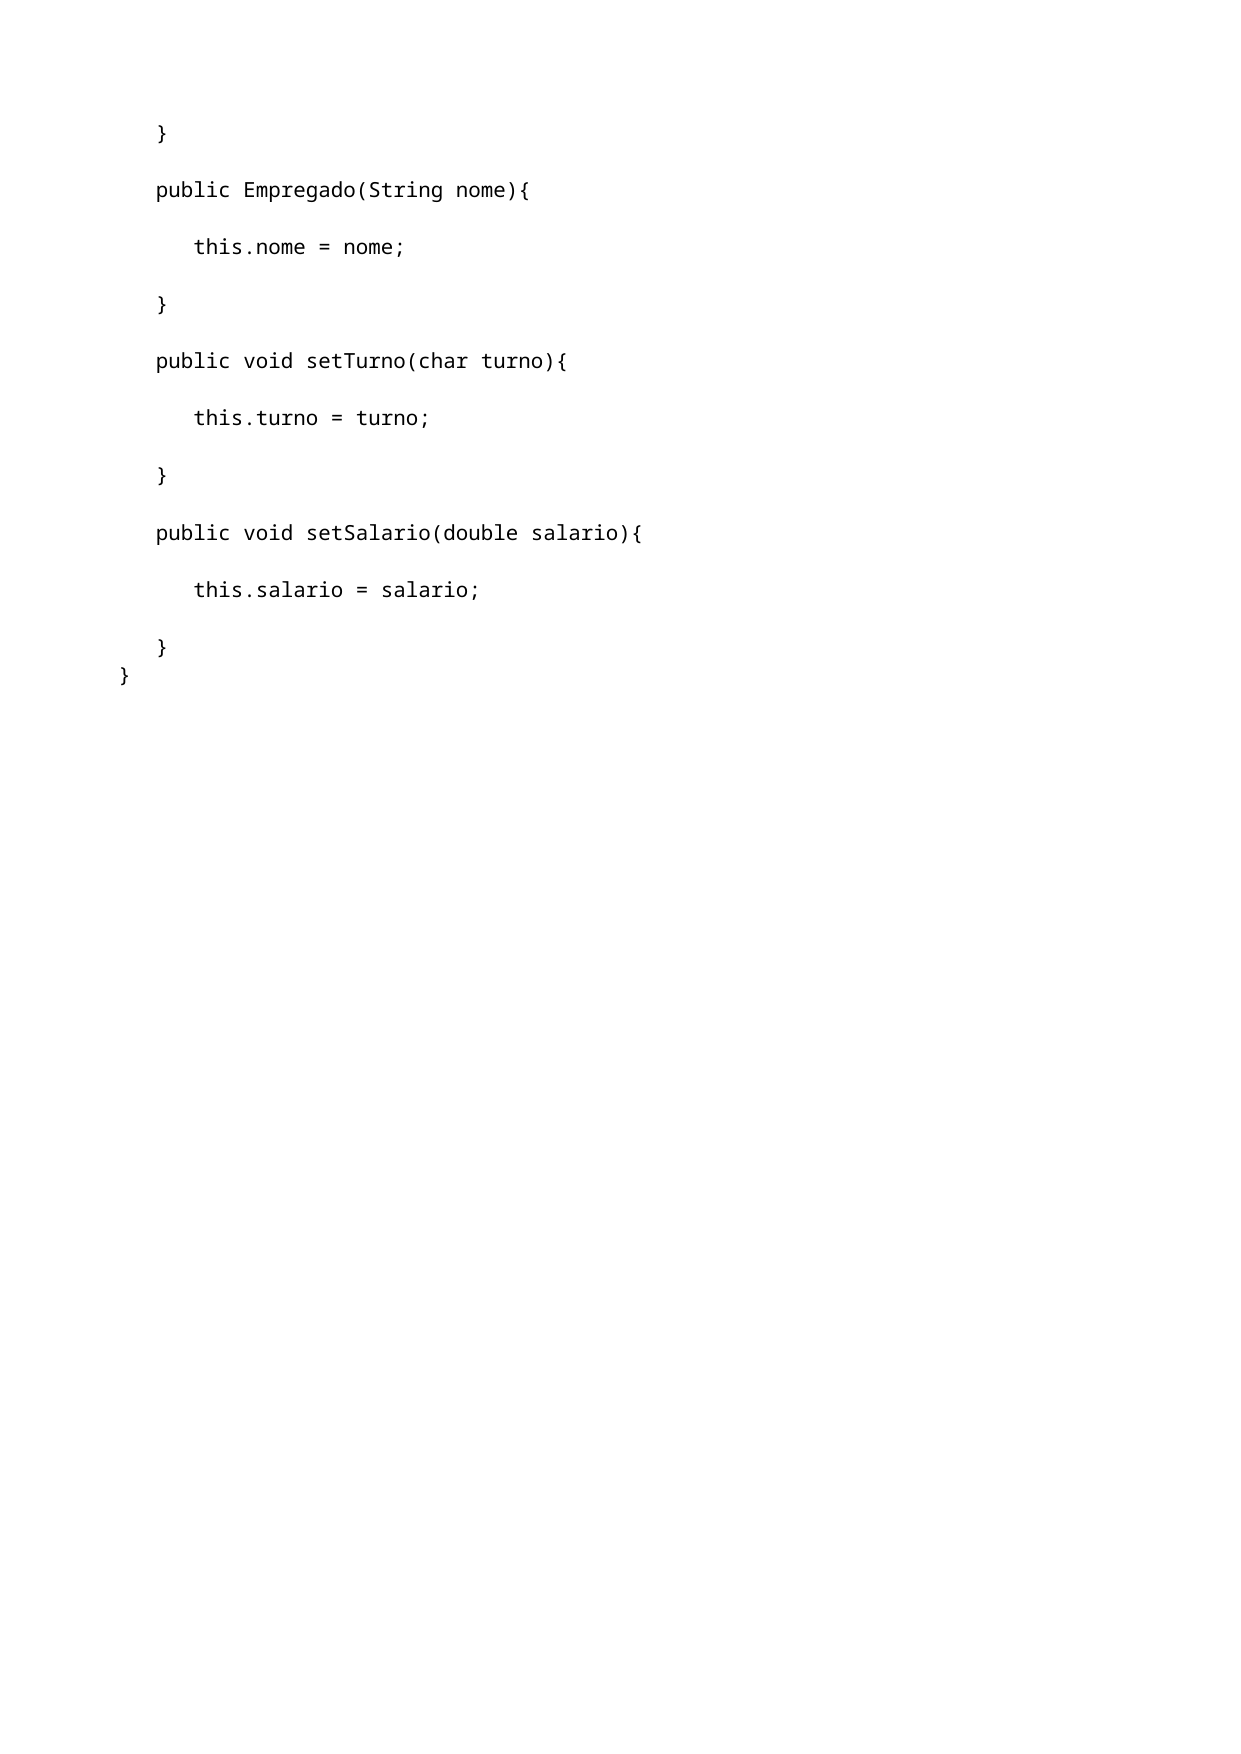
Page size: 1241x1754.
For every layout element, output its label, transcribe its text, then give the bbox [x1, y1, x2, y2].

text } [118, 118, 1122, 147]
text public void setTurno(char turno){ [118, 346, 1122, 375]
text this.salario = salario; [118, 575, 1122, 603]
text } [118, 660, 1122, 689]
text this.nome = nome; [118, 232, 1122, 261]
text public void setSalario(double salario){ [118, 518, 1122, 546]
text } [118, 632, 1122, 660]
text this.turno = turno; [118, 403, 1122, 432]
text } [118, 461, 1122, 489]
text public Empregado(String nome){ [118, 175, 1122, 204]
text } [118, 289, 1122, 318]
